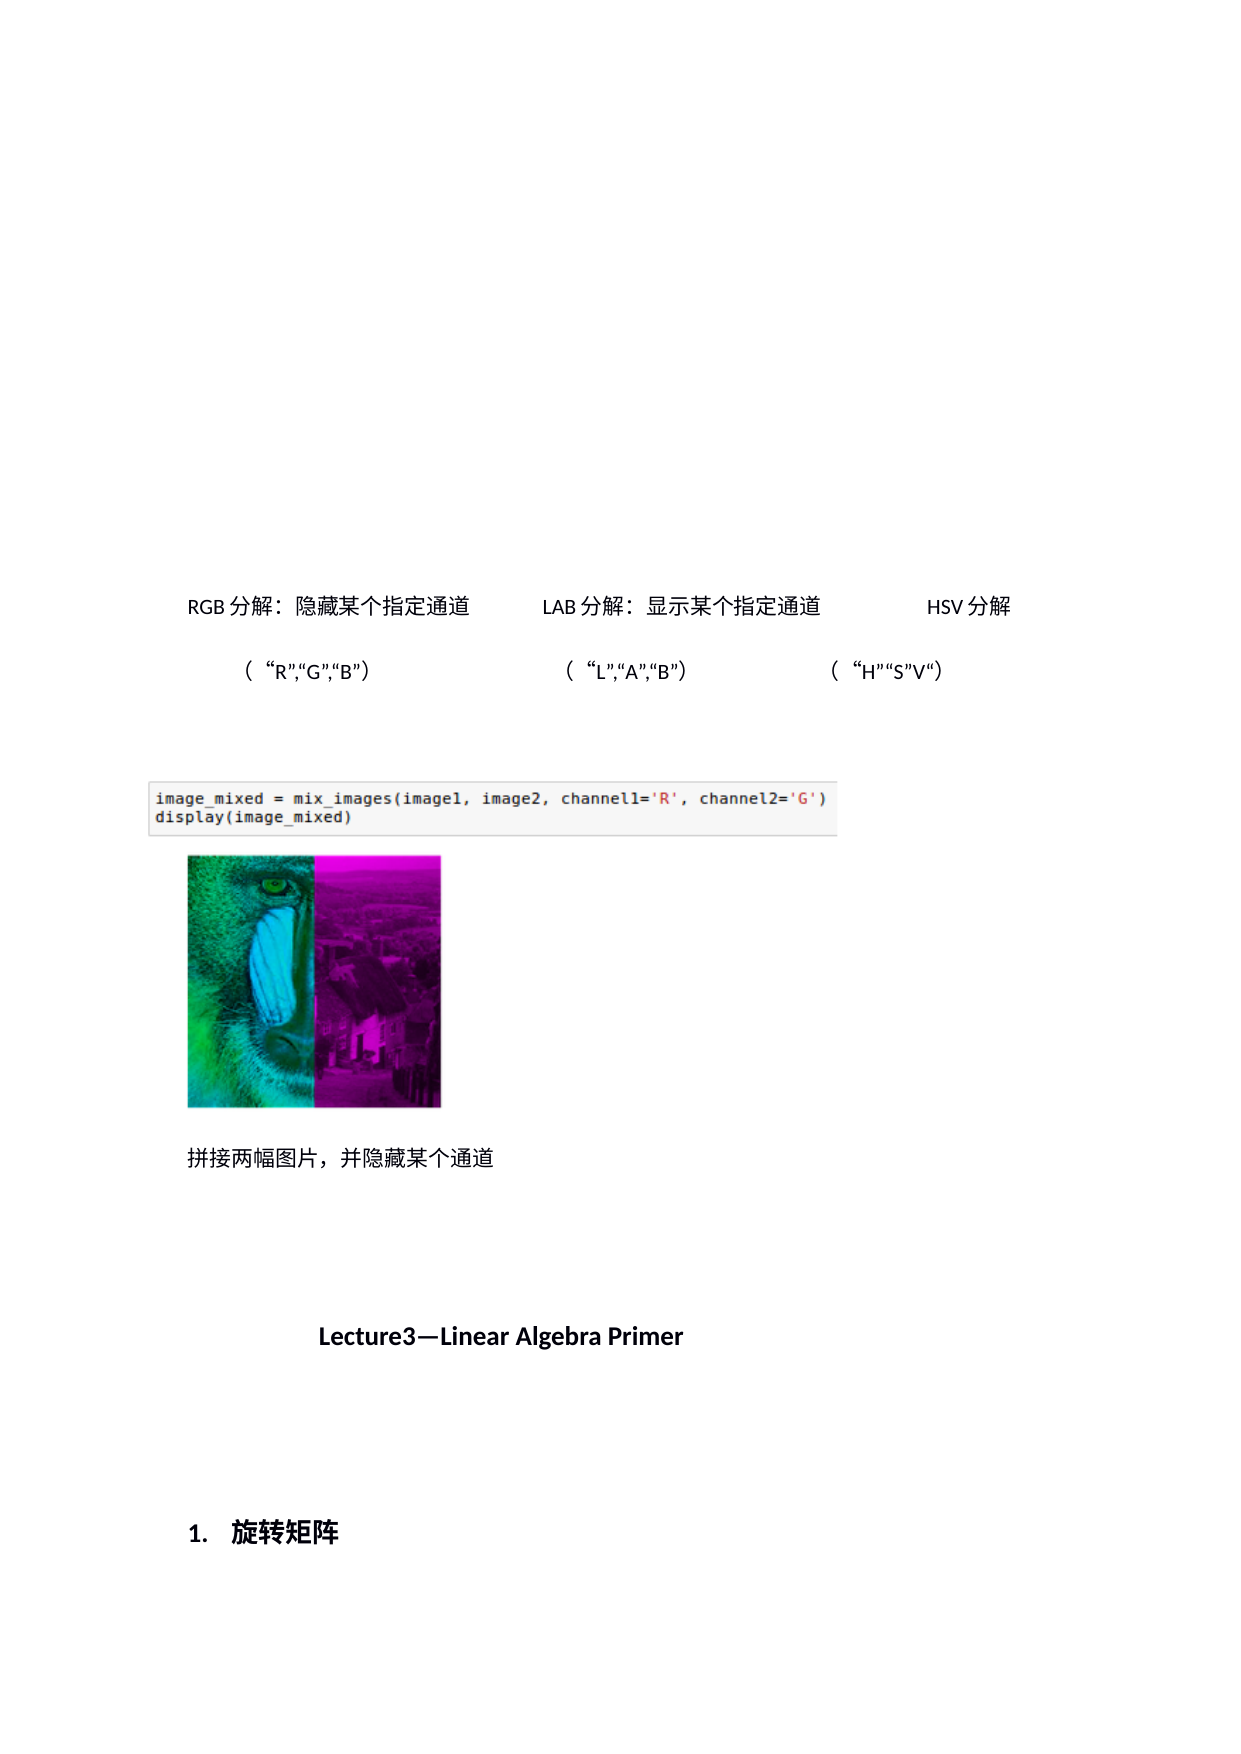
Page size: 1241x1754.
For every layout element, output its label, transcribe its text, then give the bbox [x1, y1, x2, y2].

text 1. 旋转矩阵 [187, 1494, 1053, 1559]
text Lecture3—Linear Algebra Primer [187, 1299, 1053, 1364]
picture [147, 773, 838, 1119]
text 拼接两幅图片，并隐藏某个通道 [187, 1137, 1053, 1169]
text RGB分解：隐藏某个指定通道 LAB分解：显示某个指定通道 HSV分解 （“R”,“G”,“B”） （“L”,“A”,“B”） （“H”“S”V“） [187, 584, 1053, 682]
